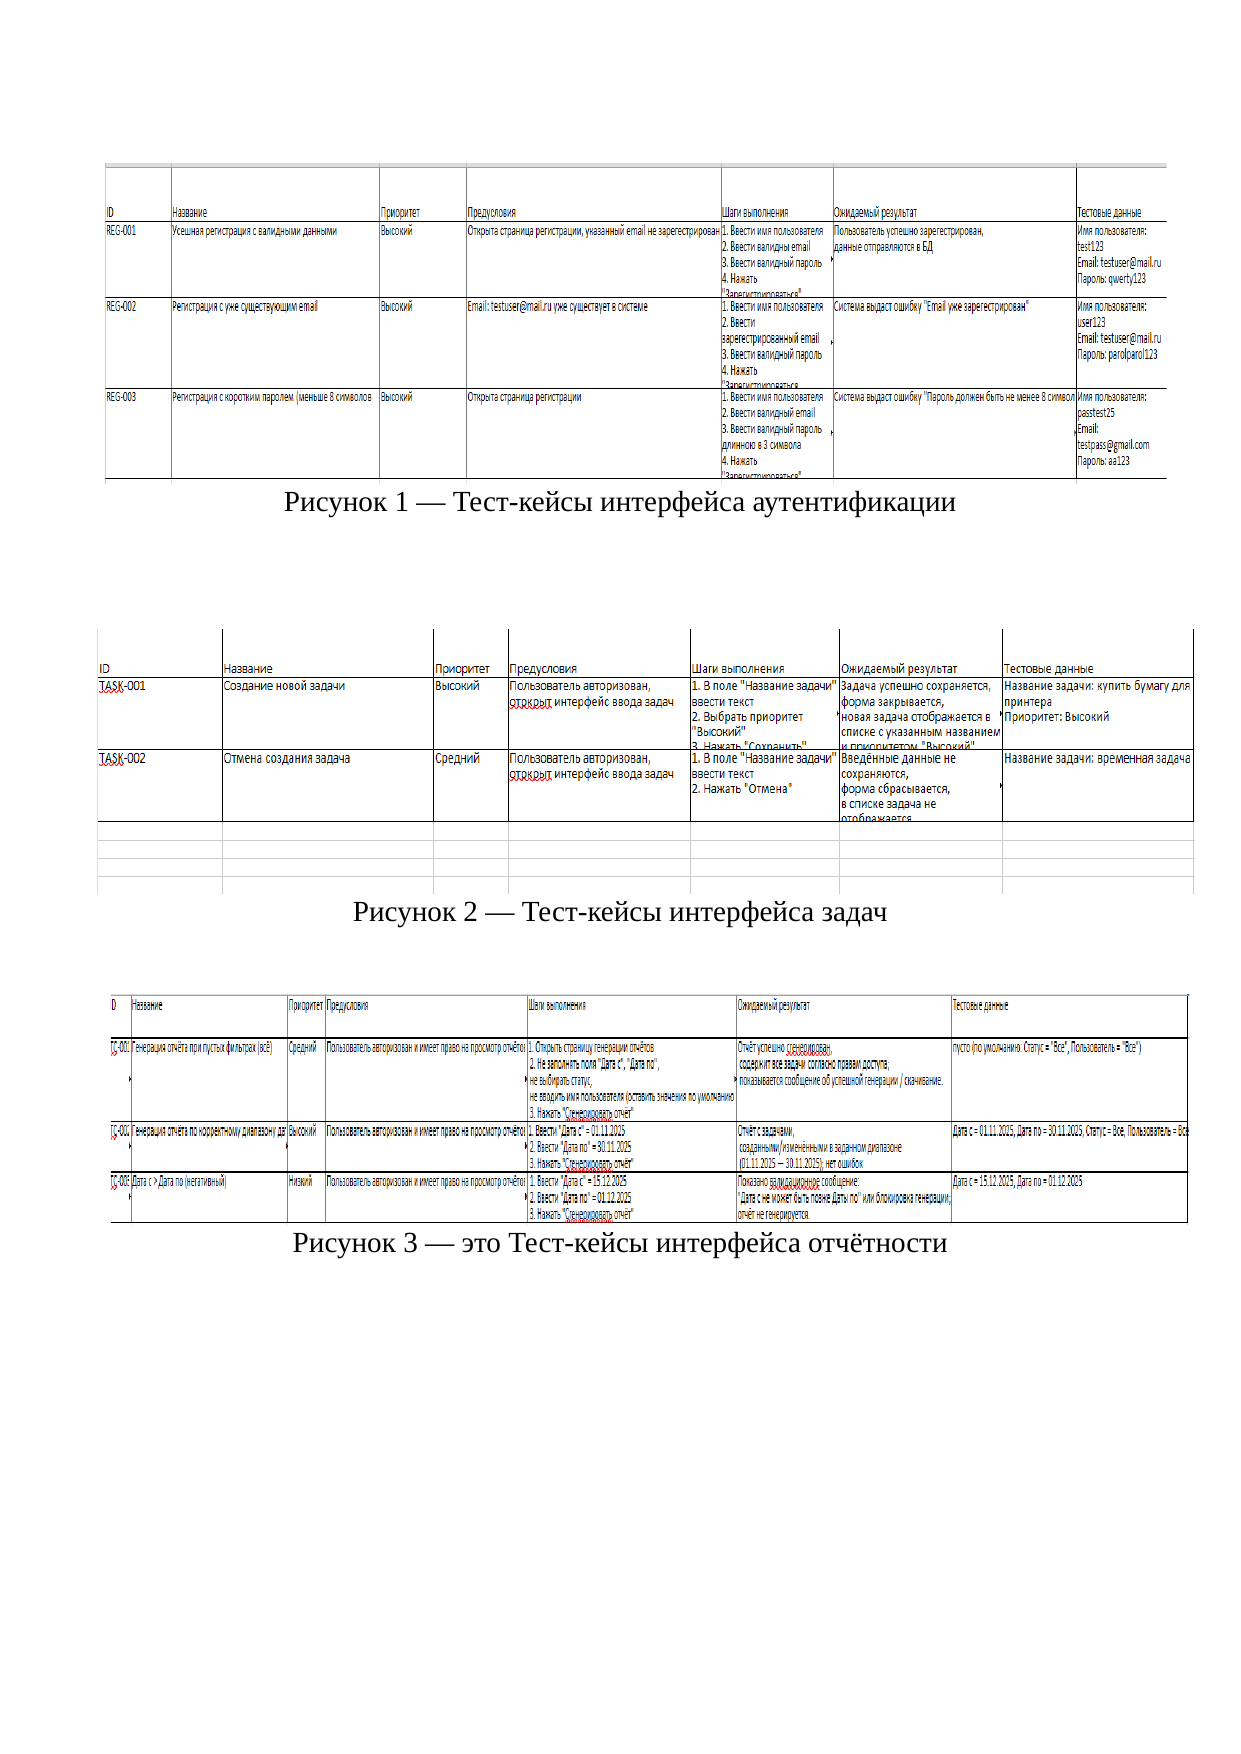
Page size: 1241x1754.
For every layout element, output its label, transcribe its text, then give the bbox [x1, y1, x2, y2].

text [118, 618, 1122, 629]
picture [110, 994, 1190, 1225]
picture [97, 629, 1196, 894]
picture [104, 163, 1167, 484]
text Рисунок 1 — Тест-кейсы интерфейса аутентификации [118, 484, 1122, 518]
text [118, 152, 1122, 163]
text Рисунок 2 — Тест-кейсы интерфейса задач [118, 894, 1122, 928]
text Рисунок 3 — это Тест-кейсы интерфейса отчётности [118, 1225, 1122, 1258]
